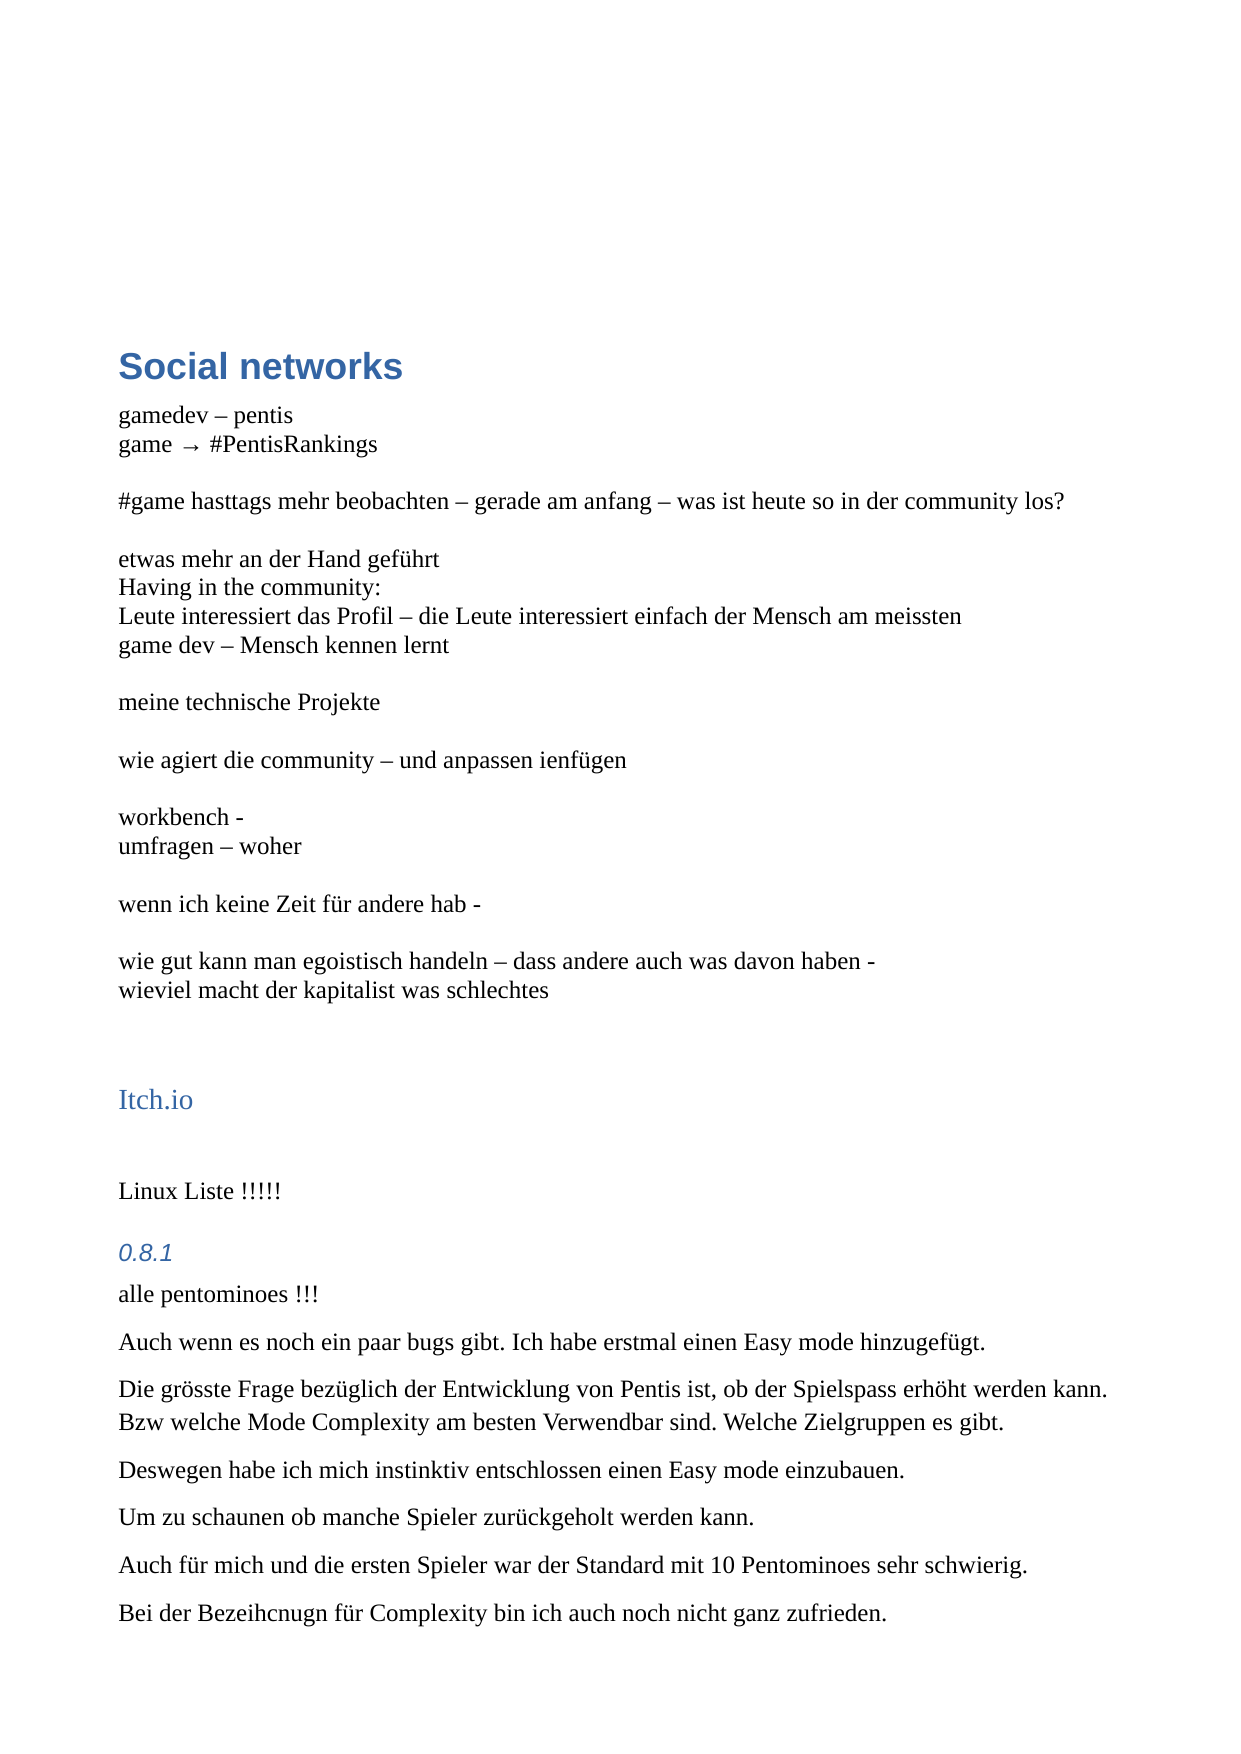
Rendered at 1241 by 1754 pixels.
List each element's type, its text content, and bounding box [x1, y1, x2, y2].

text workbench - [118, 802, 1122, 831]
text Linux Liste !!!!! [118, 1176, 1122, 1204]
text wie agiert die community – und anpassen ienfügen [118, 745, 1122, 774]
text game → #PentisRankings [118, 429, 1122, 457]
text Die grösste Frage bezüglich der Entwicklung von Pentis ist, ob der Spielspass erhöht werden kann. Bzw welche Mode Complexity am besten Verwendbar sind. Welche Zielgruppen es gibt. [118, 1374, 1122, 1436]
text meine technische Projekte [118, 687, 1122, 716]
text #game hasttags mehr beobachten – gerade am anfang – was ist heute so in der community los? [118, 486, 1122, 515]
text Having in the community: [118, 572, 1122, 601]
text Deswegen habe ich mich instinktiv entschlossen einen Easy mode einzubauen. [118, 1455, 1122, 1483]
text game dev – Mensch kennen lernt [118, 630, 1122, 659]
text Leute interessiert das Profil – die Leute interessiert einfach der Mensch am meissten [118, 601, 1122, 630]
text Bei der Bezeihcnugn für Complexity bin ich auch noch nicht ganz zufrieden. [118, 1598, 1122, 1626]
text Auch wenn es noch ein paar bugs gibt. Ich habe erstmal einen Easy mode hinzugefügt. [118, 1327, 1122, 1355]
subtitle Social networks [118, 344, 1122, 387]
text Auch für mich und die ersten Spieler war der Standard mit 10 Pentominoes sehr schwierig. [118, 1550, 1122, 1579]
text umfragen – woher [118, 831, 1122, 860]
text etwas mehr an der Hand geführt [118, 544, 1122, 572]
subtitle 0.8.1 [118, 1238, 1122, 1266]
text alle pentominoes !!! [118, 1279, 1122, 1308]
text wenn ich keine Zeit für andere hab - [118, 889, 1122, 917]
subtitle Itch.io [118, 1082, 1122, 1116]
text gamedev – pentis [118, 400, 1122, 429]
text wie gut kann man egoistisch handeln – dass andere auch was davon haben - [118, 946, 1122, 975]
text Um zu schaunen ob manche Spieler zurückgeholt werden kann. [118, 1502, 1122, 1531]
text wieviel macht der kapitalist was schlechtes [118, 975, 1122, 1004]
